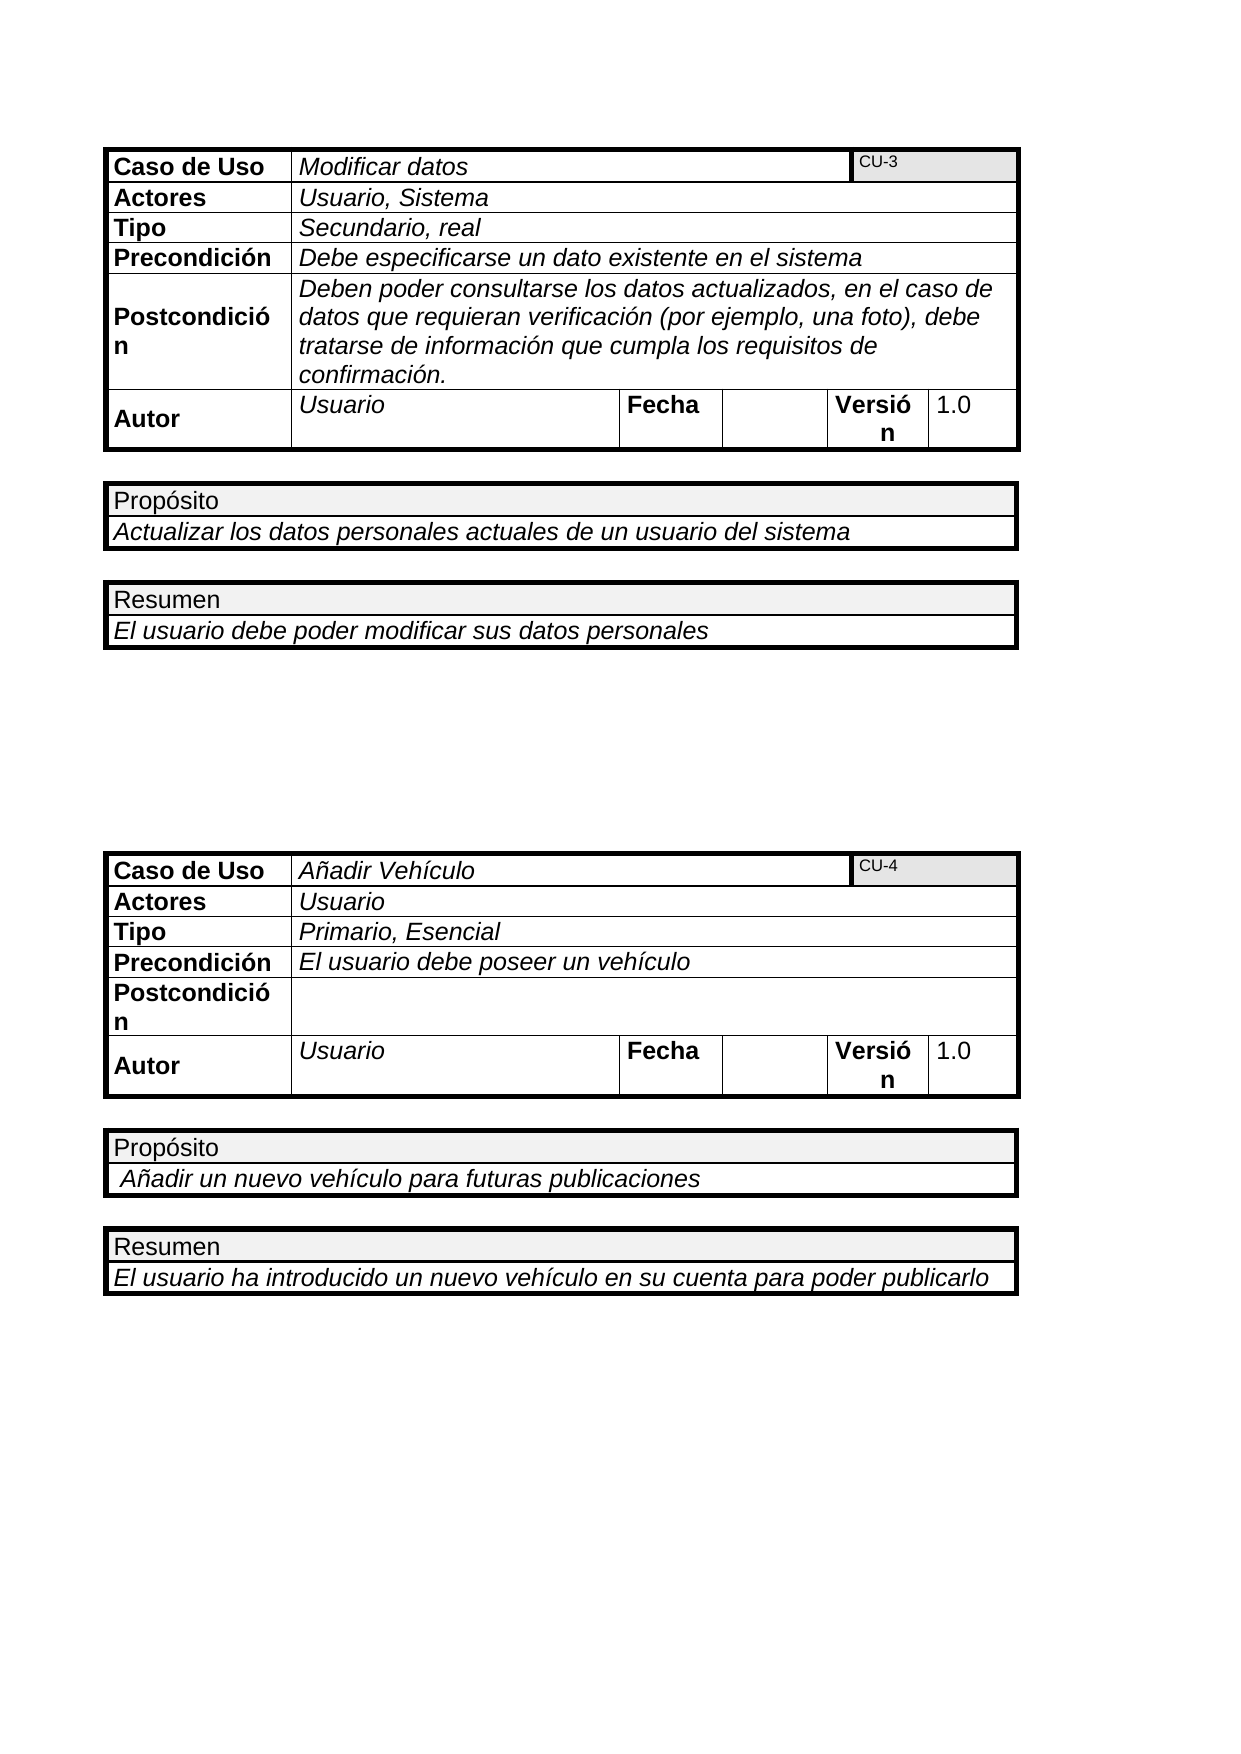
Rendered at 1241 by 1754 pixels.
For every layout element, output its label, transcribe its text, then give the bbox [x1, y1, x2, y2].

table_cell Secundario, real [292, 213, 1016, 242]
table_header Añadir Vehículo [292, 856, 849, 885]
table_cell Usuario [292, 1036, 619, 1094]
table_header Caso de Uso [109, 152, 291, 181]
table_cell Primario, Esencial [292, 917, 1016, 946]
table_cell Versión [828, 1036, 928, 1094]
table_header CU-4 [854, 856, 1016, 885]
table_cell Debe especificarse un dato existente en el sistema [292, 243, 1016, 272]
table_header Caso de Uso [109, 856, 291, 885]
table_cell Deben poder consultarse los datos actualizados, en el caso de datos que requieran verificación (por ejemplo, una foto), debe tratarse de información que cumpla los requisitos de confirmación. [292, 274, 1016, 388]
table_cell Tipo [109, 917, 291, 946]
table_cell [723, 1036, 827, 1094]
table_header Propósito [109, 486, 1014, 515]
table_cell [723, 390, 827, 447]
table_cell Versión [828, 390, 928, 447]
table_cell [292, 978, 1016, 1035]
table_cell Fecha [620, 1036, 722, 1094]
table_cell Usuario [292, 390, 619, 447]
table_cell El usuario ha introducido un nuevo vehículo en su cuenta para poder publicarlo [109, 1263, 1014, 1291]
table_header Resumen [109, 1232, 1014, 1260]
table_cell Actores [109, 887, 291, 916]
table_cell 1.0 [929, 390, 1016, 447]
table_cell Precondición [109, 243, 291, 272]
table_cell Autor [109, 390, 291, 447]
table_cell Postcondición [109, 274, 291, 388]
table_cell Actualizar los datos personales actuales de un usuario del sistema [109, 517, 1014, 546]
table_cell Añadir un nuevo vehículo para futuras publicaciones [109, 1164, 1014, 1192]
table_cell Tipo [109, 213, 291, 242]
table_cell Precondición [109, 947, 291, 977]
table_header CU-3 [854, 152, 1016, 181]
table_cell 1.0 [929, 1036, 1016, 1094]
table_header Propósito [109, 1133, 1014, 1162]
table_cell El usuario debe poseer un vehículo [292, 947, 1016, 977]
table_cell Fecha [620, 390, 722, 447]
table_cell Actores [109, 183, 291, 212]
table_cell Usuario, Sistema [292, 183, 1016, 212]
table_cell Postcondición [109, 978, 291, 1035]
table_cell El usuario debe poder modificar sus datos personales [109, 616, 1014, 644]
table_header Modificar datos [292, 152, 849, 181]
table_header Resumen [109, 585, 1014, 614]
table_cell Usuario [292, 887, 1016, 916]
table_cell Autor [109, 1036, 291, 1094]
